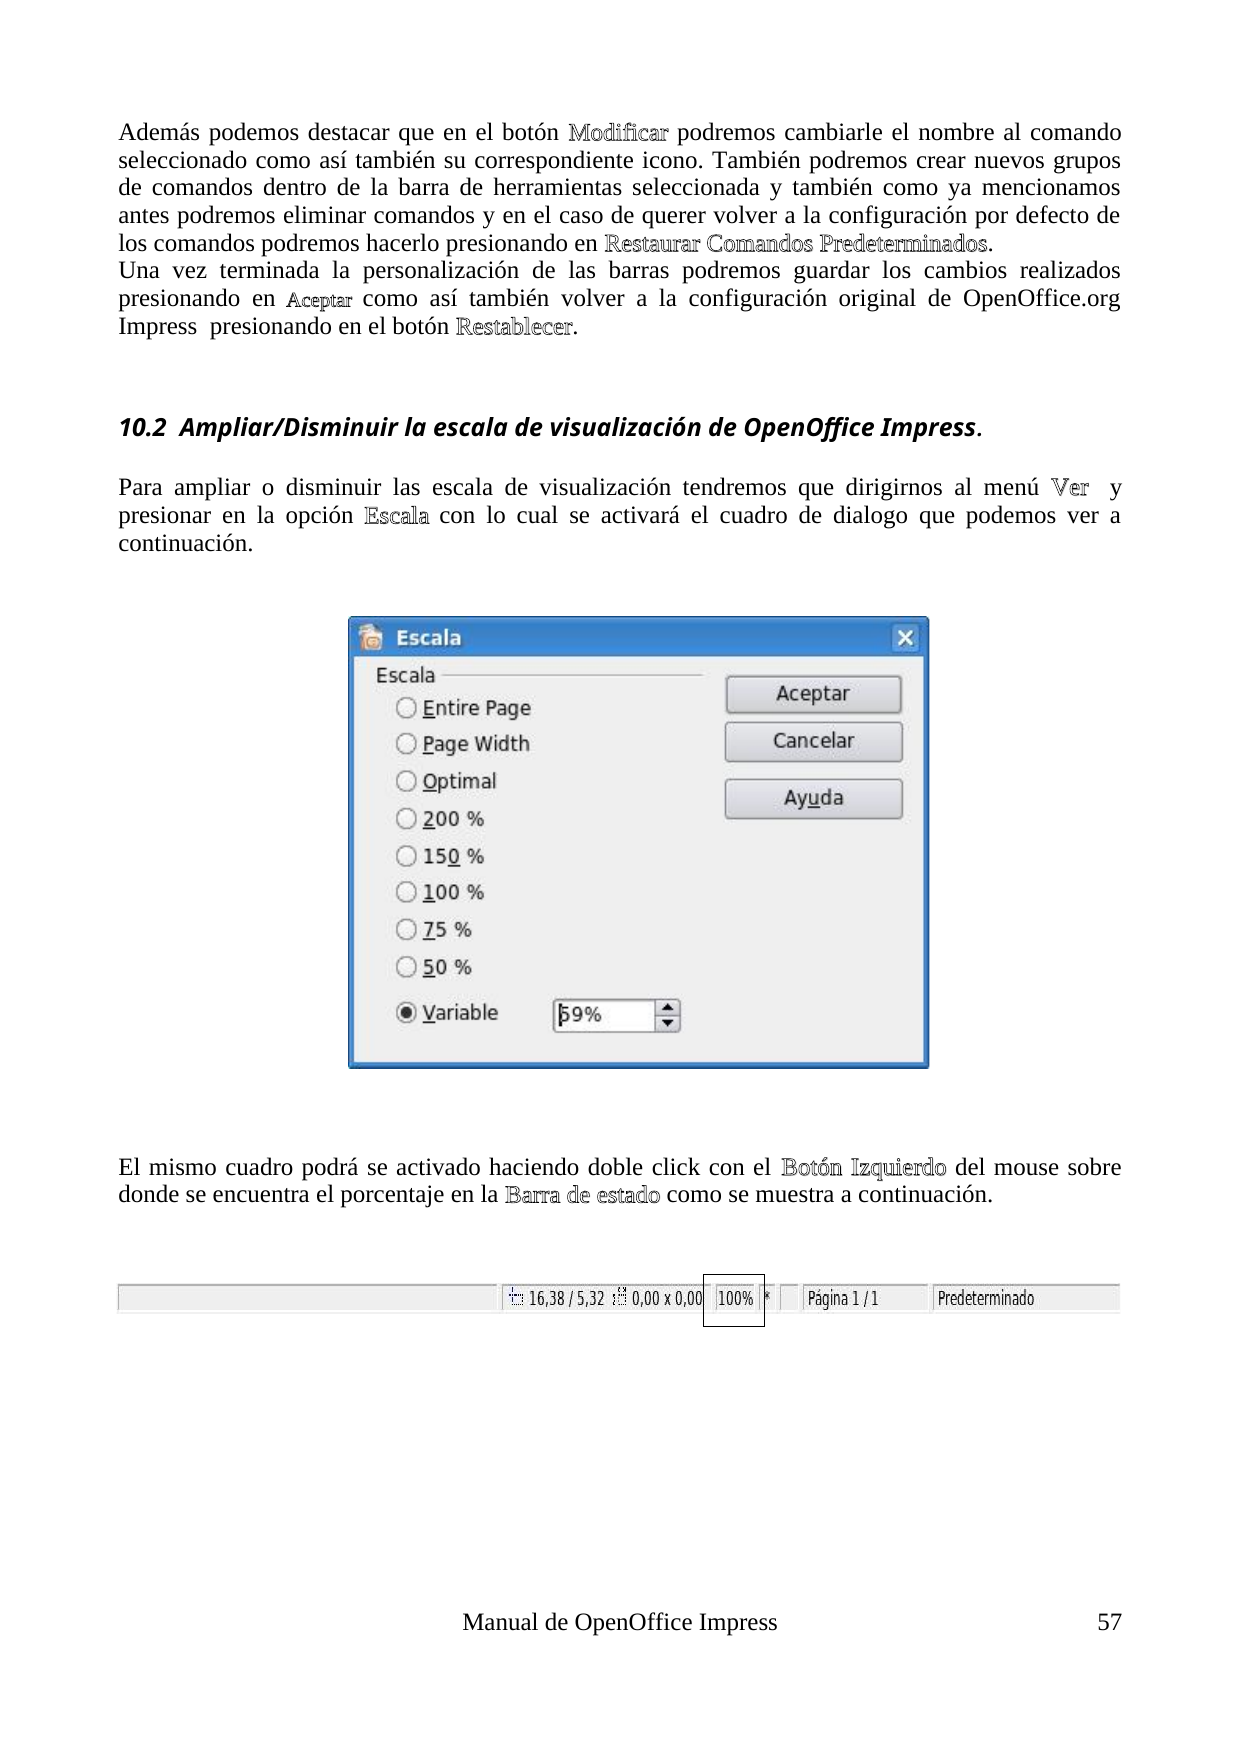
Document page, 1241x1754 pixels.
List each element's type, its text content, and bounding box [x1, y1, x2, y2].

picture [348, 616, 930, 1069]
text Para ampliar o disminuir las escala de visualización tendremos que dirigirnos al menú Ver y presionar en la opción Escala con lo cual se activará el cuadro de dialogo que podemos ver a continuación. [118, 473, 1122, 557]
text Además podemos destacar que en el botón Modificar podremos cambiarle el nombre al comando seleccionado como así también su correspondiente icono. También podremos crear nuevos grupos de comandos dentro de la barra de herramientas seleccionada y también como ya mencionamos antes podremos eliminar comandos y en el caso de querer volver a la configuración por defecto de los comandos podremos hacerlo presionando en Restaurar Comandos Predeterminados. [118, 118, 1122, 257]
text Una vez terminada la personalización de las barras podremos guardar los cambios realizados presionando en Aceptar como así también volver a la configuración original de OpenOffice.org Impress presionando en el botón Restablecer. [118, 257, 1122, 340]
text El mismo cuadro podrá se activado haciendo doble click con el Botón Izquierdo del mouse sobre donde se encuentra el porcentaje en la Barra de estado como se muestra a continuación. [118, 1153, 1122, 1208]
picture [765, 1283, 1121, 1314]
picture [116, 1283, 703, 1314]
picture [704, 1283, 764, 1314]
text 10.2 Ampliar/Disminuir la escala de visualización de OpenOffice Impress. [118, 409, 1122, 443]
